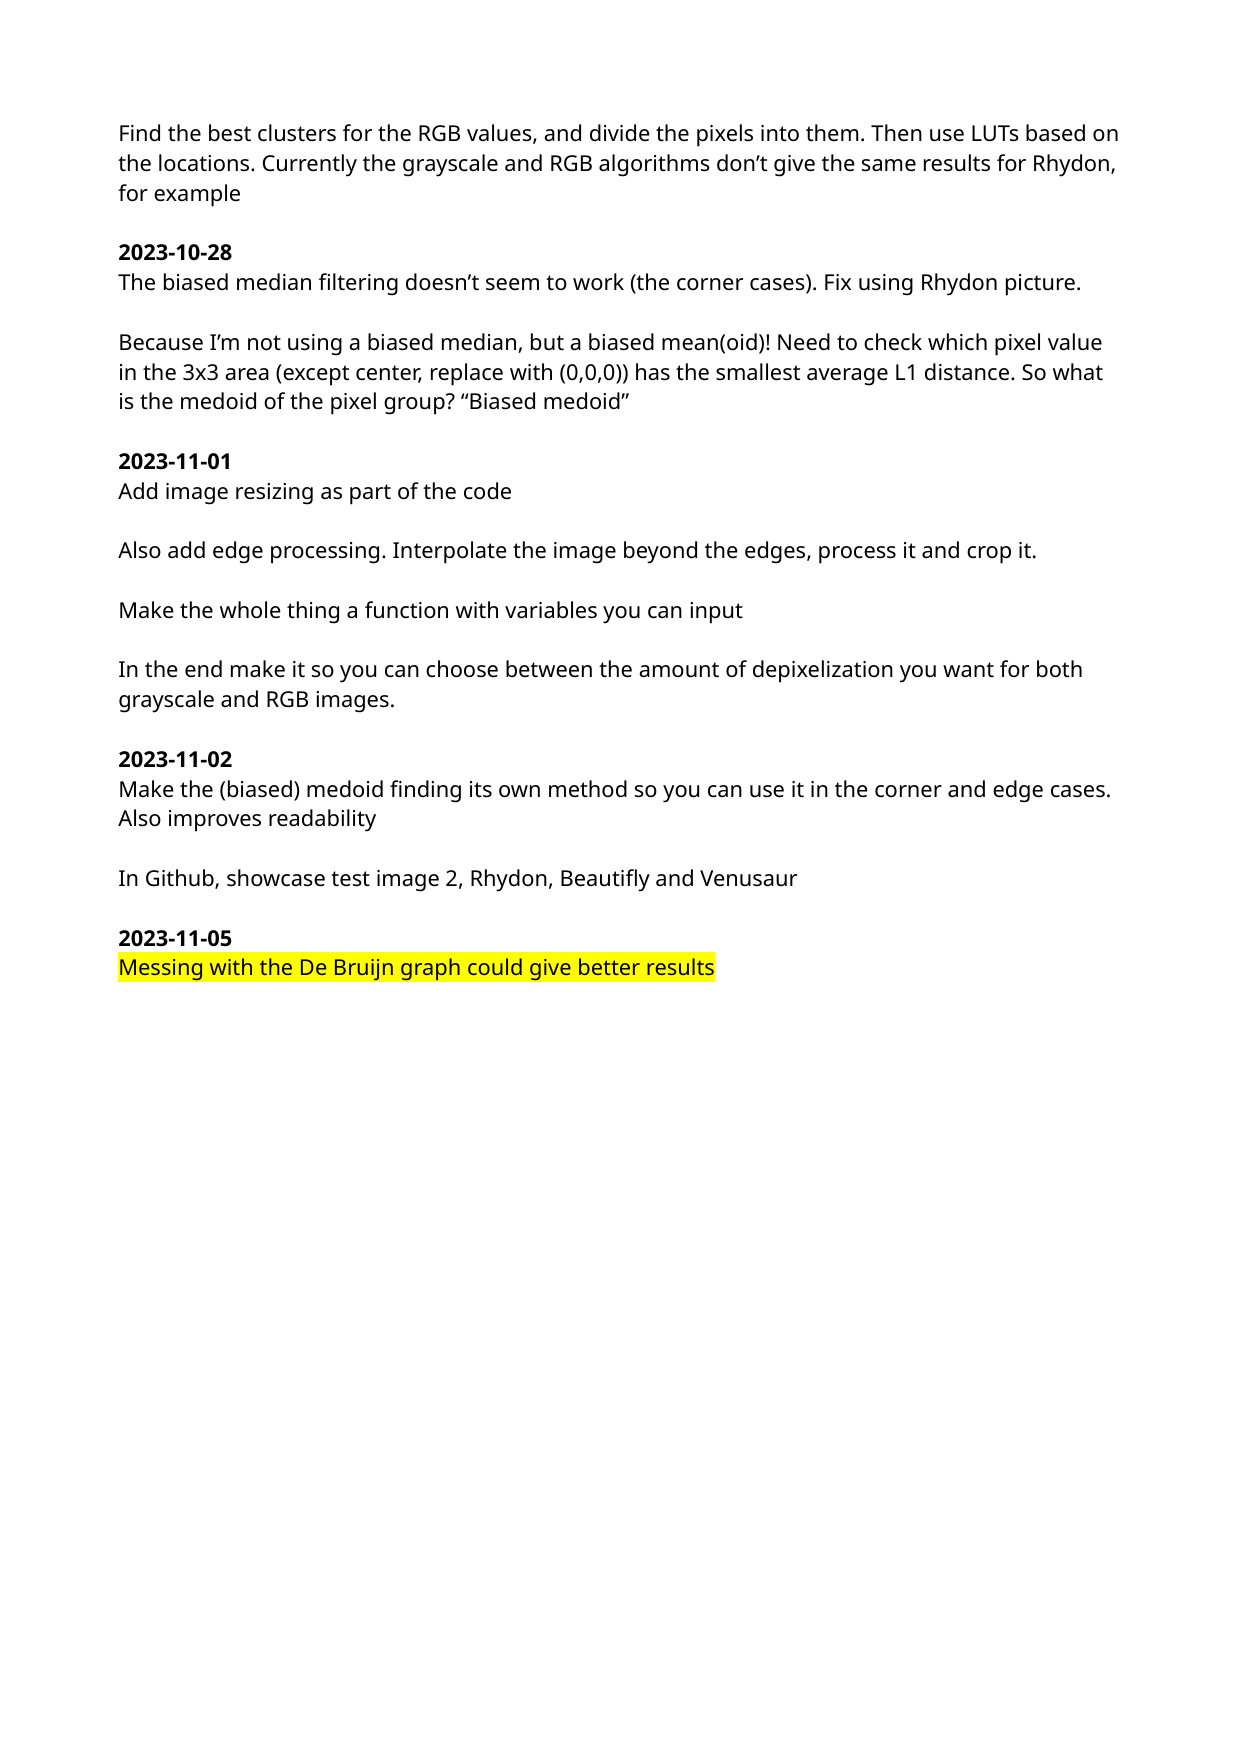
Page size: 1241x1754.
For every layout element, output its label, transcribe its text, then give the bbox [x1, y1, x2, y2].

text 2023-11-01 [118, 446, 1122, 476]
text Also add edge processing. Interpolate the image beyond the edges, process it and crop it. [118, 535, 1122, 565]
text Because I’m not using a biased median, but a biased mean(oid)! Need to check which pixel value in the 3x3 area (except center, replace with (0,0,0)) has the smallest average L1 distance. So what is the medoid of the pixel group? “Biased medoid” [118, 327, 1122, 416]
text Add image resizing as part of the code [118, 476, 1122, 505]
text Make the (biased) medoid finding its own method so you can use it in the corner and edge cases. Also improves readability [118, 773, 1122, 833]
text In Github, showcase test image 2, Rhydon, Beautifly and Venusaur [118, 863, 1122, 893]
text The biased median filtering doesn’t seem to work (the corner cases). Fix using Rhydon picture. [118, 267, 1122, 297]
text 2023-11-02 [118, 744, 1122, 773]
text Find the best clusters for the RGB values, and divide the pixels into them. Then use LUTs based on the locations. Currently the grayscale and RGB algorithms don’t give the same results for Rhydon, for example [118, 118, 1122, 207]
text 2023-11-05 [118, 922, 1122, 952]
text In the end make it so you can choose between the amount of depixelization you want for both grayscale and RGB images. [118, 654, 1122, 714]
text Messing with the De Bruijn graph could give better results [118, 952, 1122, 982]
text 2023-10-28 [118, 237, 1122, 267]
text Make the whole thing a function with variables you can input [118, 595, 1122, 624]
